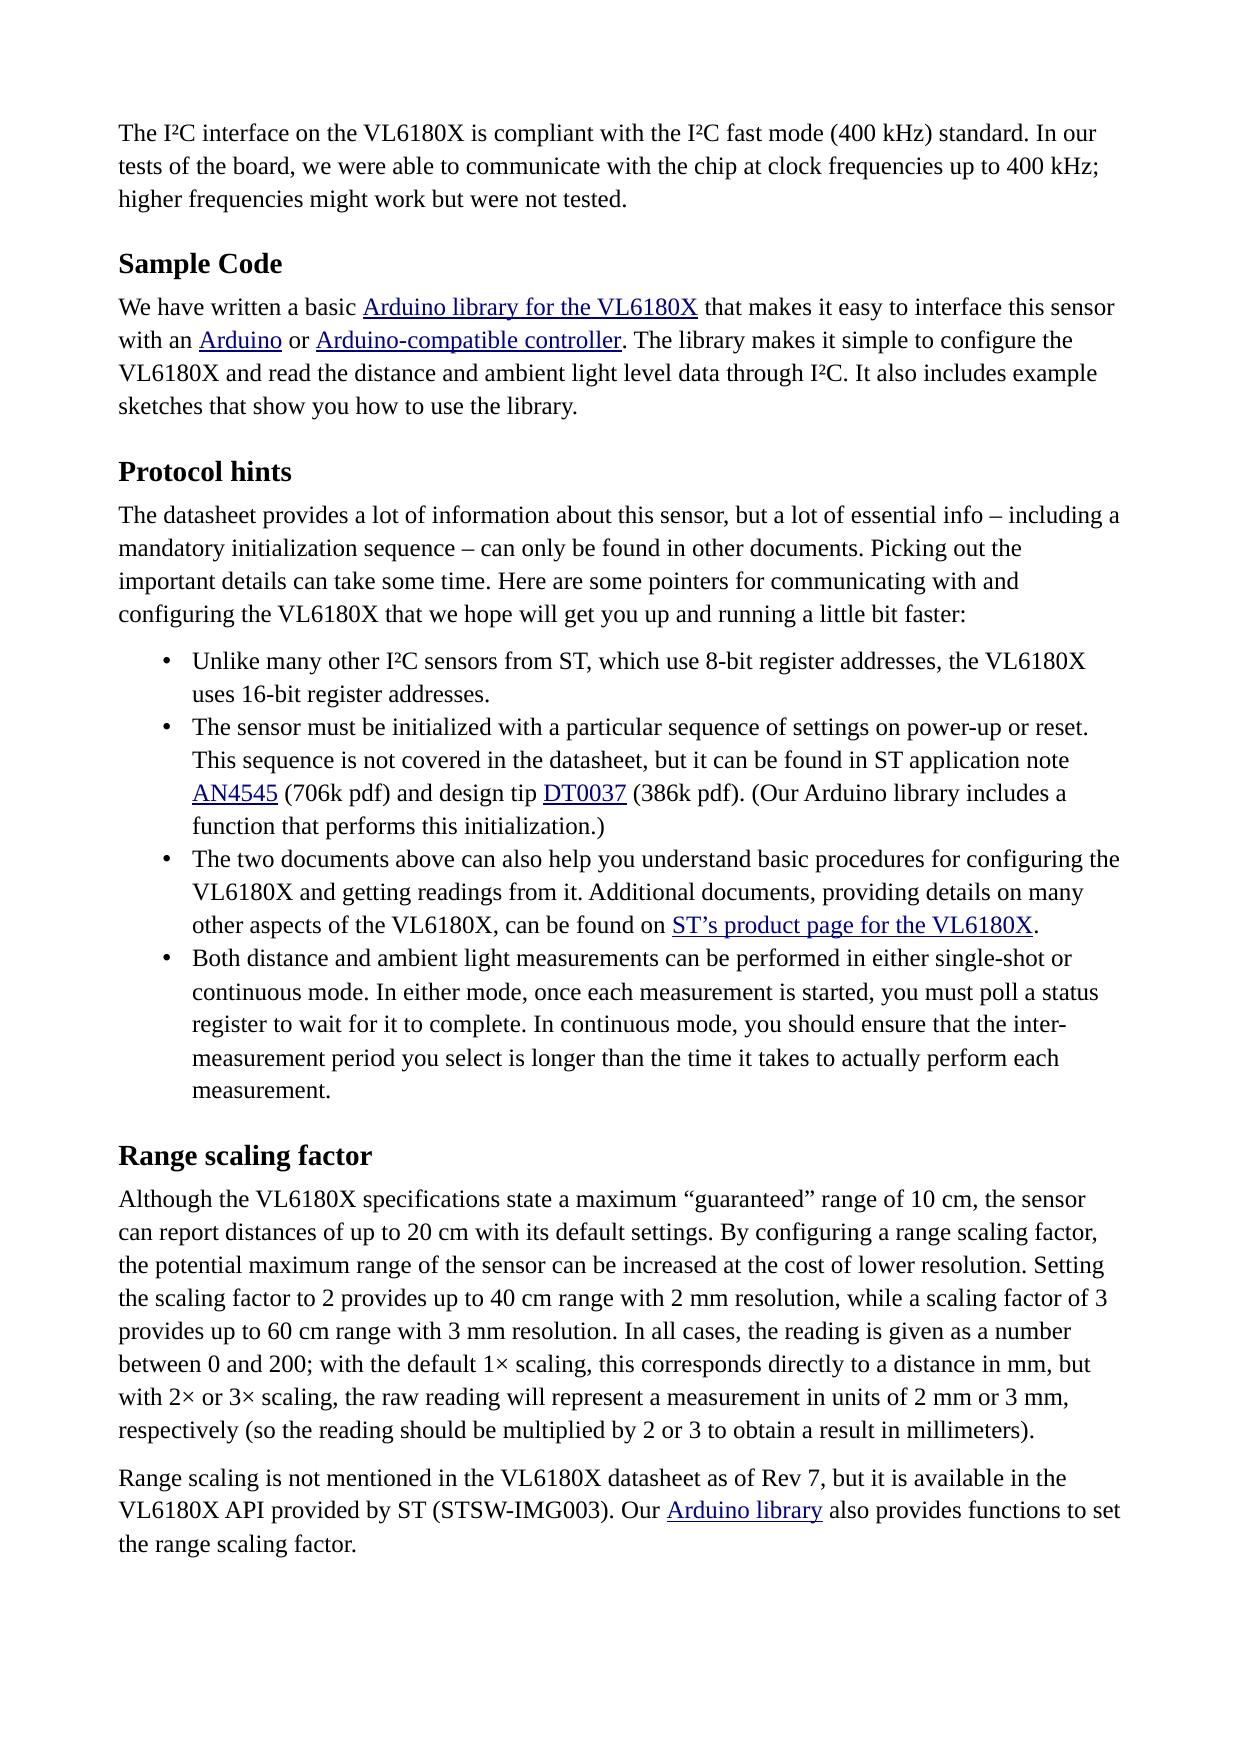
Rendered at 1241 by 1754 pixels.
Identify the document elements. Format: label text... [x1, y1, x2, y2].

text Although the VL6180X specifications state a maximum “guaranteed” range of 10 cm, the sensor can report distances of up to 20 cm with its default settings. By configuring a range scaling factor, the potential maximum range of the sensor can be increased at the cost of lower resolution. Setting the scaling factor to 2 provides up to 40 cm range with 2 mm resolution, while a scaling factor of 3 provides up to 60 cm range with 3 mm resolution. In all cases, the reading is given as a number between 0 and 200; with the default 1× scaling, this corresponds directly to a distance in mm, but with 2× or 3× scaling, the raw reading will represent a measurement in units of 2 mm or 3 mm, respectively (so the reading should be multiplied by 2 or 3 to obtain a result in millimeters). [118, 1184, 1122, 1444]
list The sensor must be initialized with a particular sequence of settings on power-up or reset. This sequence is not covered in the datasheet, but it can be found in ST application note AN4545 (706k pdf) and design tip DT0037 (386k pdf). (Our Arduino library includes a function that performs this initialization.) [162, 712, 1122, 840]
text We have written a basic Arduino library for the VL6180X that makes it easy to interface this sensor with an Arduino or Arduino-compatible controller. The library makes it simple to configure the VL6180X and read the distance and ambient light level data through I²C. It also includes example sketches that show you how to use the library. [118, 292, 1122, 420]
list Unlike many other I²C sensors from ST, which use 8-bit register addresses, the VL6180X uses 16-bit register addresses. [162, 646, 1122, 708]
text The I²C interface on the VL6180X is compliant with the I²C fast mode (400 kHz) standard. In our tests of the board, we were able to communicate with the chip at clock frequencies up to 400 kHz; higher frequencies might work but were not tested. [118, 118, 1122, 213]
subtitle Sample Code [118, 246, 1122, 280]
list Both distance and ambient light measurements can be performed in either single-shot or continuous mode. In either mode, once each measurement is started, you must poll a status register to wait for it to complete. In continuous mode, you should ensure that the inter-measurement period you select is longer than the time it takes to actually perform each measurement. [162, 943, 1122, 1104]
text The datasheet provides a lot of information about this sensor, but a lot of essential info – including a mandatory initialization sequence – can only be found in other documents. Picking out the important details can take some time. Here are some pointers for communicating with and configuring the VL6180X that we hope will get you up and running a little bit faster: [118, 500, 1122, 627]
list The two documents above can also help you understand basic procedures for configuring the VL6180X and getting readings from it. Additional documents, providing details on many other aspects of the VL6180X, can be found on ST’s product page for the VL6180X. [162, 844, 1122, 939]
subtitle Range scaling factor [118, 1138, 1122, 1171]
subtitle Protocol hints [118, 454, 1122, 487]
text Range scaling is not mentioned in the VL6180X datasheet as of Rev 7, but it is available in the VL6180X API provided by ST (STSW-IMG003). Our Arduino library also provides functions to set the range scaling factor. [118, 1463, 1122, 1557]
